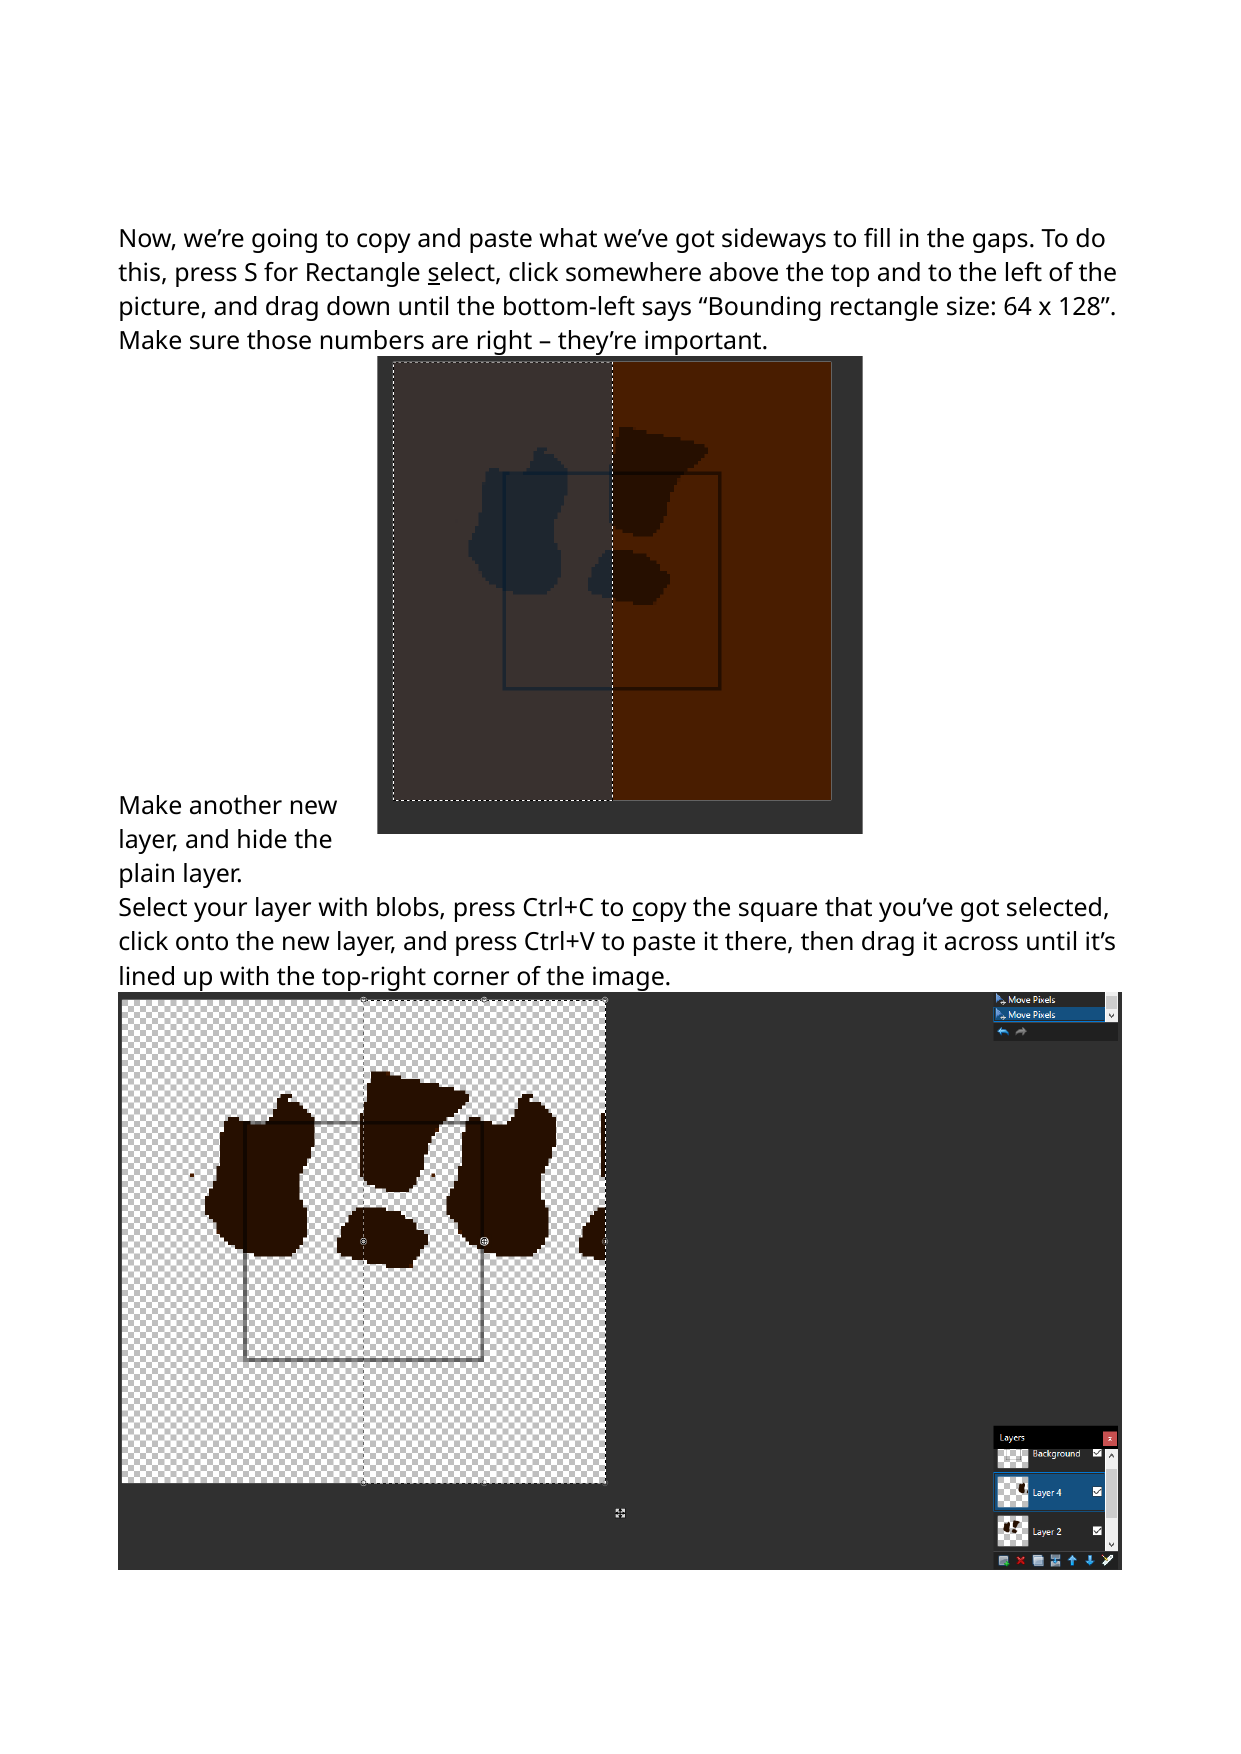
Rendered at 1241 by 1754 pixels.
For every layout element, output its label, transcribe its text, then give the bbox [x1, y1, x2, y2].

text Now, we’re going to copy and paste what we’ve got sideways to fill in the gaps. To do this, press S for Rectangle select, click somewhere above the top and to the left of the picture, and drag down until the bottom-left says “Bounding rectangle size: 64 x 128”. Make sure those numbers are right – they’re important. [118, 220, 1122, 357]
text Make another new layer, and hide the plain layer. [118, 788, 1122, 890]
text Select your layer with blobs, press Ctrl+C to copy the square that you’ve got selected, click onto the new layer, and press Ctrl+V to paste it there, then drag it across until it’s lined up with the top-right corner of the image. [118, 890, 1122, 992]
picture [377, 356, 863, 834]
picture [118, 992, 1123, 1570]
